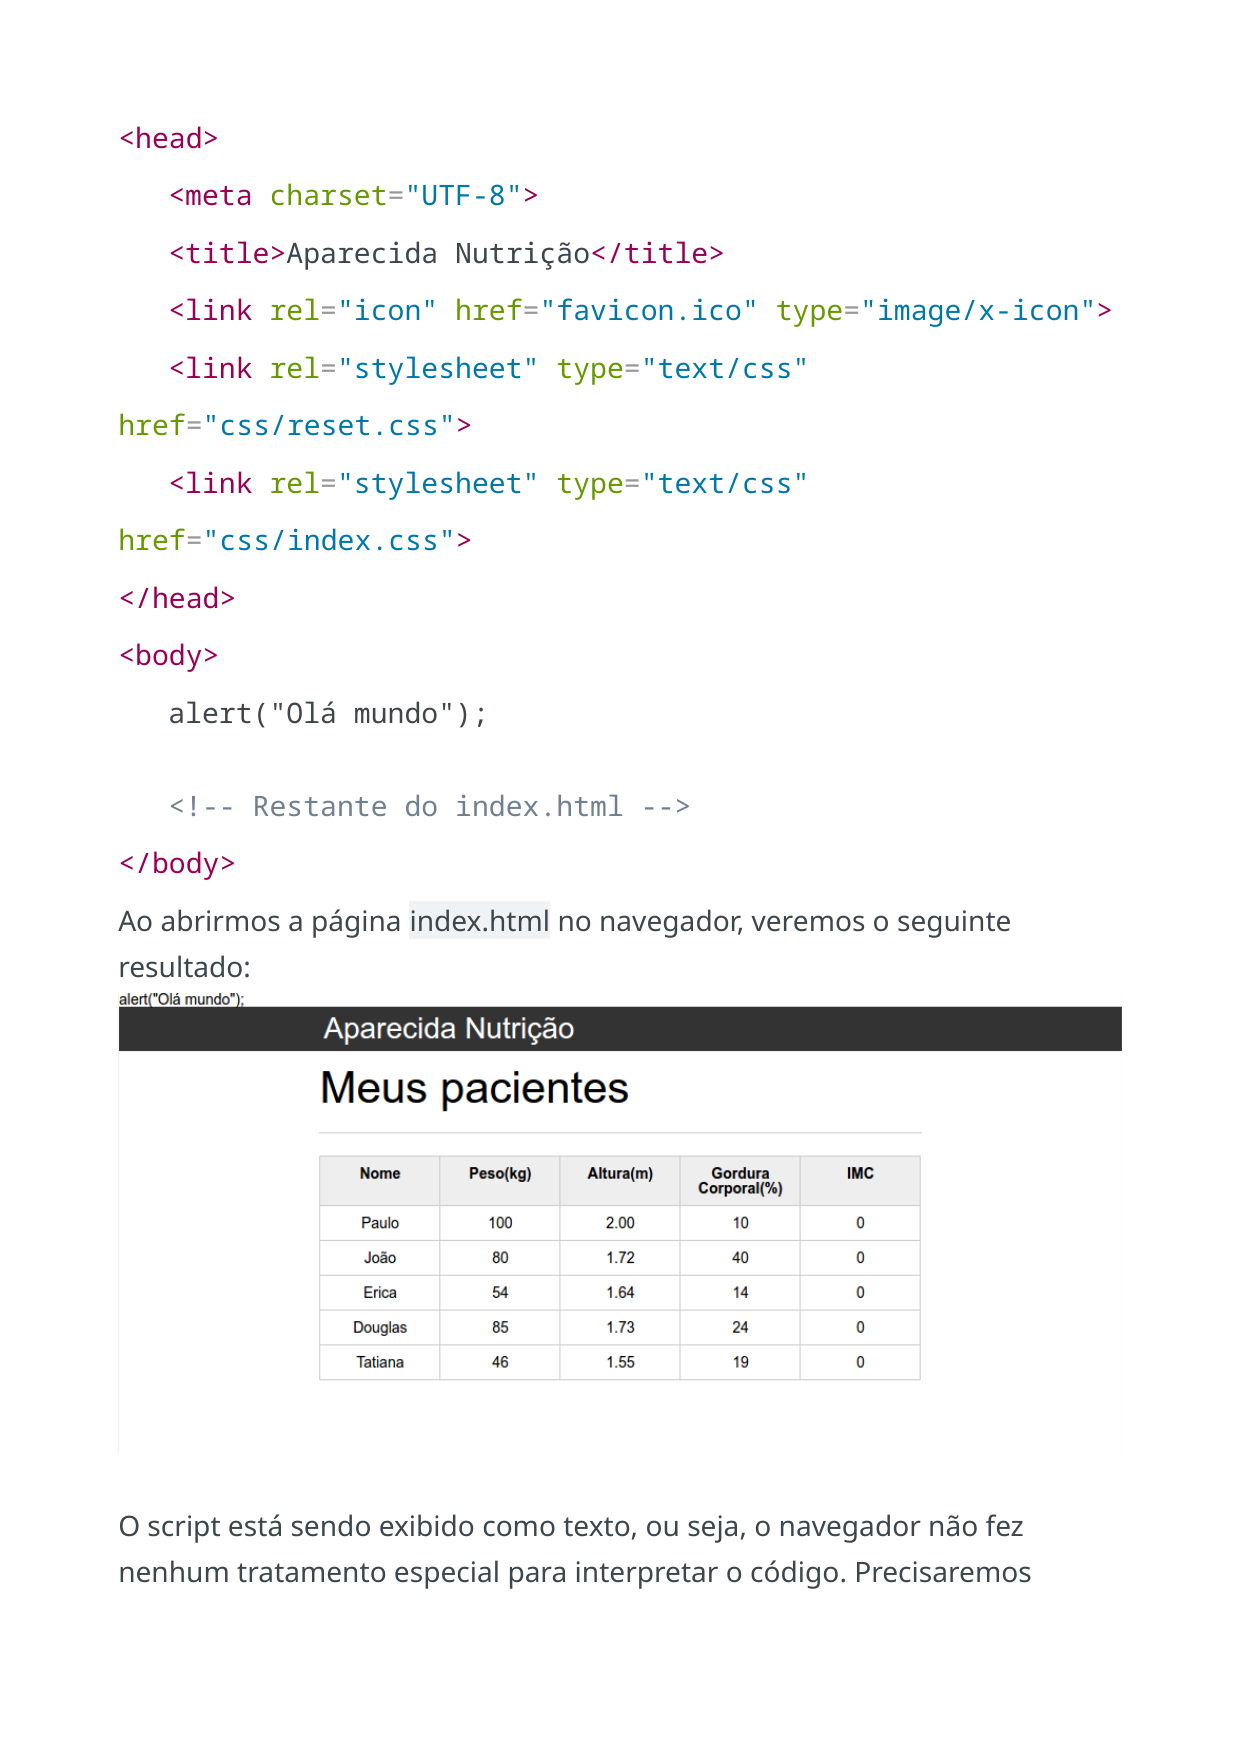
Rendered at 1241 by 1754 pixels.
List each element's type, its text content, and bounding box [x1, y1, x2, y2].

text <head> [118, 118, 1122, 156]
text alert("Olá mundo"); [118, 693, 1122, 731]
text <link rel="stylesheet" type="text/css" href="css/reset.css"> [118, 348, 1122, 444]
text <link rel="stylesheet" type="text/css" href="css/index.css"> [118, 463, 1122, 559]
picture [118, 992, 1123, 1452]
text O script está sendo exibido como texto, ou seja, o navegador não fez nenhum tratamento especial para interpretar o código. Precisaremos [118, 1506, 1122, 1591]
text <!-- Restante do index.html --> [118, 786, 1122, 824]
text <meta charset="UTF-8"> [118, 176, 1122, 214]
text </head> [118, 578, 1122, 616]
text <body> [118, 636, 1122, 674]
text <link rel="icon" href="favicon.ico" type="image/x-icon"> [118, 291, 1122, 329]
text Ao abrirmos a página index.html no navegador, veremos o seguinte resultado: [118, 901, 1122, 985]
text <title>Aparecida Nutrição</title> [118, 233, 1122, 271]
text </body> [118, 843, 1122, 882]
